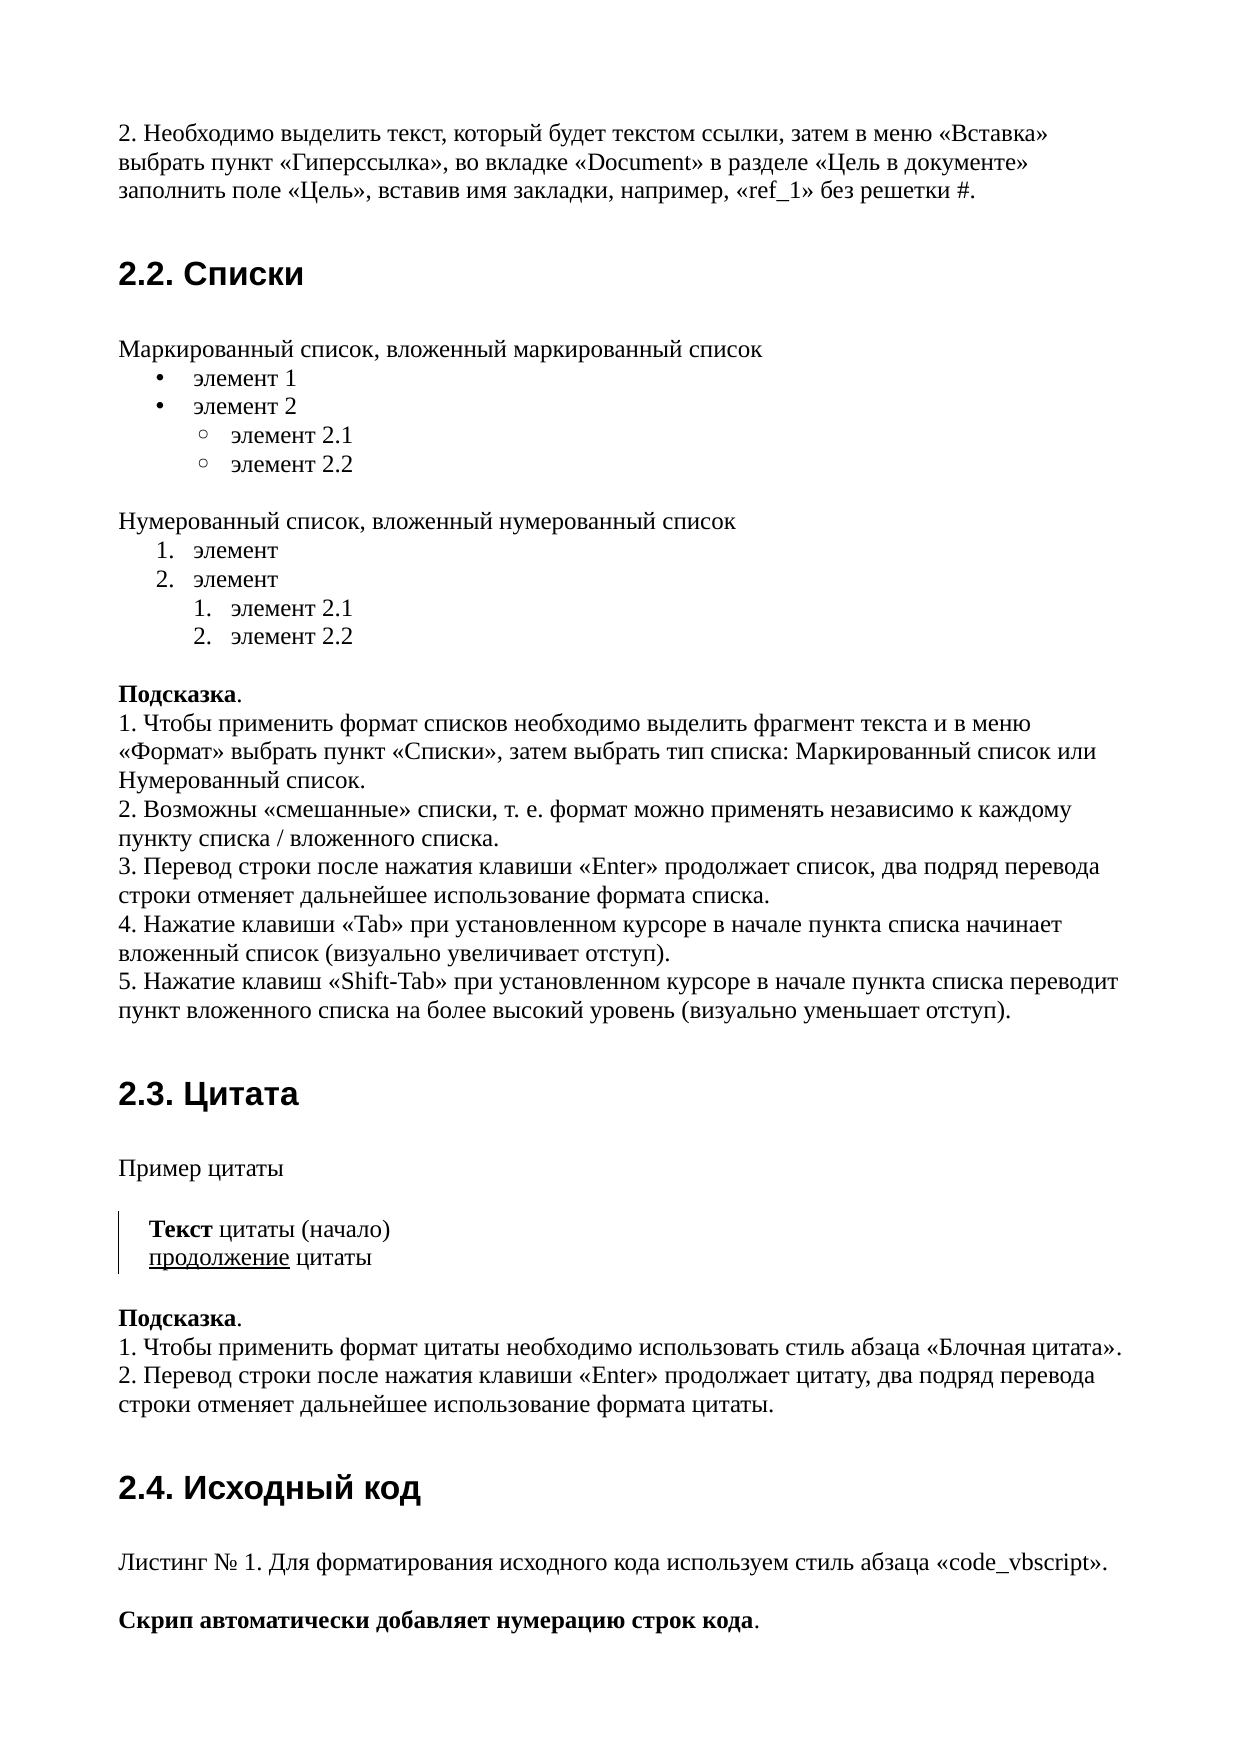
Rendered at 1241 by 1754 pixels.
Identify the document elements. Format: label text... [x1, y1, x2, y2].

text Пример цитаты [118, 1153, 1122, 1182]
text 2. Перевод строки после нажатия клавиши «Enter» продолжает цитату, два подряд перевода строки отменяет дальнейшее использование формата цитаты. [118, 1360, 1122, 1418]
subtitle 2.2. Списки [118, 254, 1122, 293]
text Нумерованный список, вложенный нумерованный список [118, 506, 1122, 535]
list элемент [156, 535, 1122, 564]
text 2. Возможны «смешанные» списки, т. е. формат можно применять независимо к каждому пункту списка / вложенного списка. [118, 794, 1122, 851]
text Подсказка. [118, 679, 1122, 708]
text продолжение цитаты [119, 1242, 1063, 1274]
text 1. Чтобы применить формат списков необходимо выделить фрагмент текста и в меню «Формат» выбрать пункт «Списки», затем выбрать тип списка: Маркированный список или Нумерованный список. [118, 708, 1122, 794]
text Маркированный список, вложенный маркированный список [118, 334, 1122, 363]
list элемент 2.1 [193, 420, 1122, 449]
list элемент 2.2 [193, 449, 1122, 478]
text 5. Нажатие клавиш «Shift-Tab» при установленном курсоре в начале пункта списка переводит пункт вложенного списка на более высокий уровень (визуально уменьшает отступ). [118, 966, 1122, 1024]
list элемент 2.2 [193, 621, 1122, 650]
text 2. Необходимо выделить текст, который будет текстом ссылки, затем в меню «Вставка» выбрать пункт «Гиперссылка», во вкладке «Document» в разделе «Цель в документе» заполнить поле «Цель», вставив имя закладки, например, «ref_1» без решетки #. [118, 118, 1122, 204]
list элемент 2.1 [193, 593, 1122, 621]
text Листинг № 1. Для форматирования исходного кода используем стиль абзаца «code_vbscript». [118, 1547, 1122, 1576]
list элемент [156, 564, 1122, 593]
text 4. Нажатие клавиши «Tab» при установленном курсоре в начале пункта списка начинает вложенный список (визуально увеличивает отступ). [118, 909, 1122, 966]
list элемент 1 [156, 363, 1122, 391]
text 3. Перевод строки после нажатия клавиши «Enter» продолжает список, два подряд перевода строки отменяет дальнейшее использование формата списка. [118, 851, 1122, 909]
list элемент 2 [156, 391, 1122, 420]
text 1. Чтобы применить формат цитаты необходимо использовать стиль абзаца «Блочная цитата». [118, 1332, 1122, 1360]
text Подсказка. [118, 1303, 1122, 1332]
subtitle 2.4. Исходный код [118, 1467, 1122, 1506]
subtitle 2.3. Цитата [118, 1073, 1122, 1112]
text Текст цитаты (начало) [119, 1211, 1063, 1242]
text Скрип автоматически добавляет нумерацию строк кода. [118, 1605, 1122, 1634]
